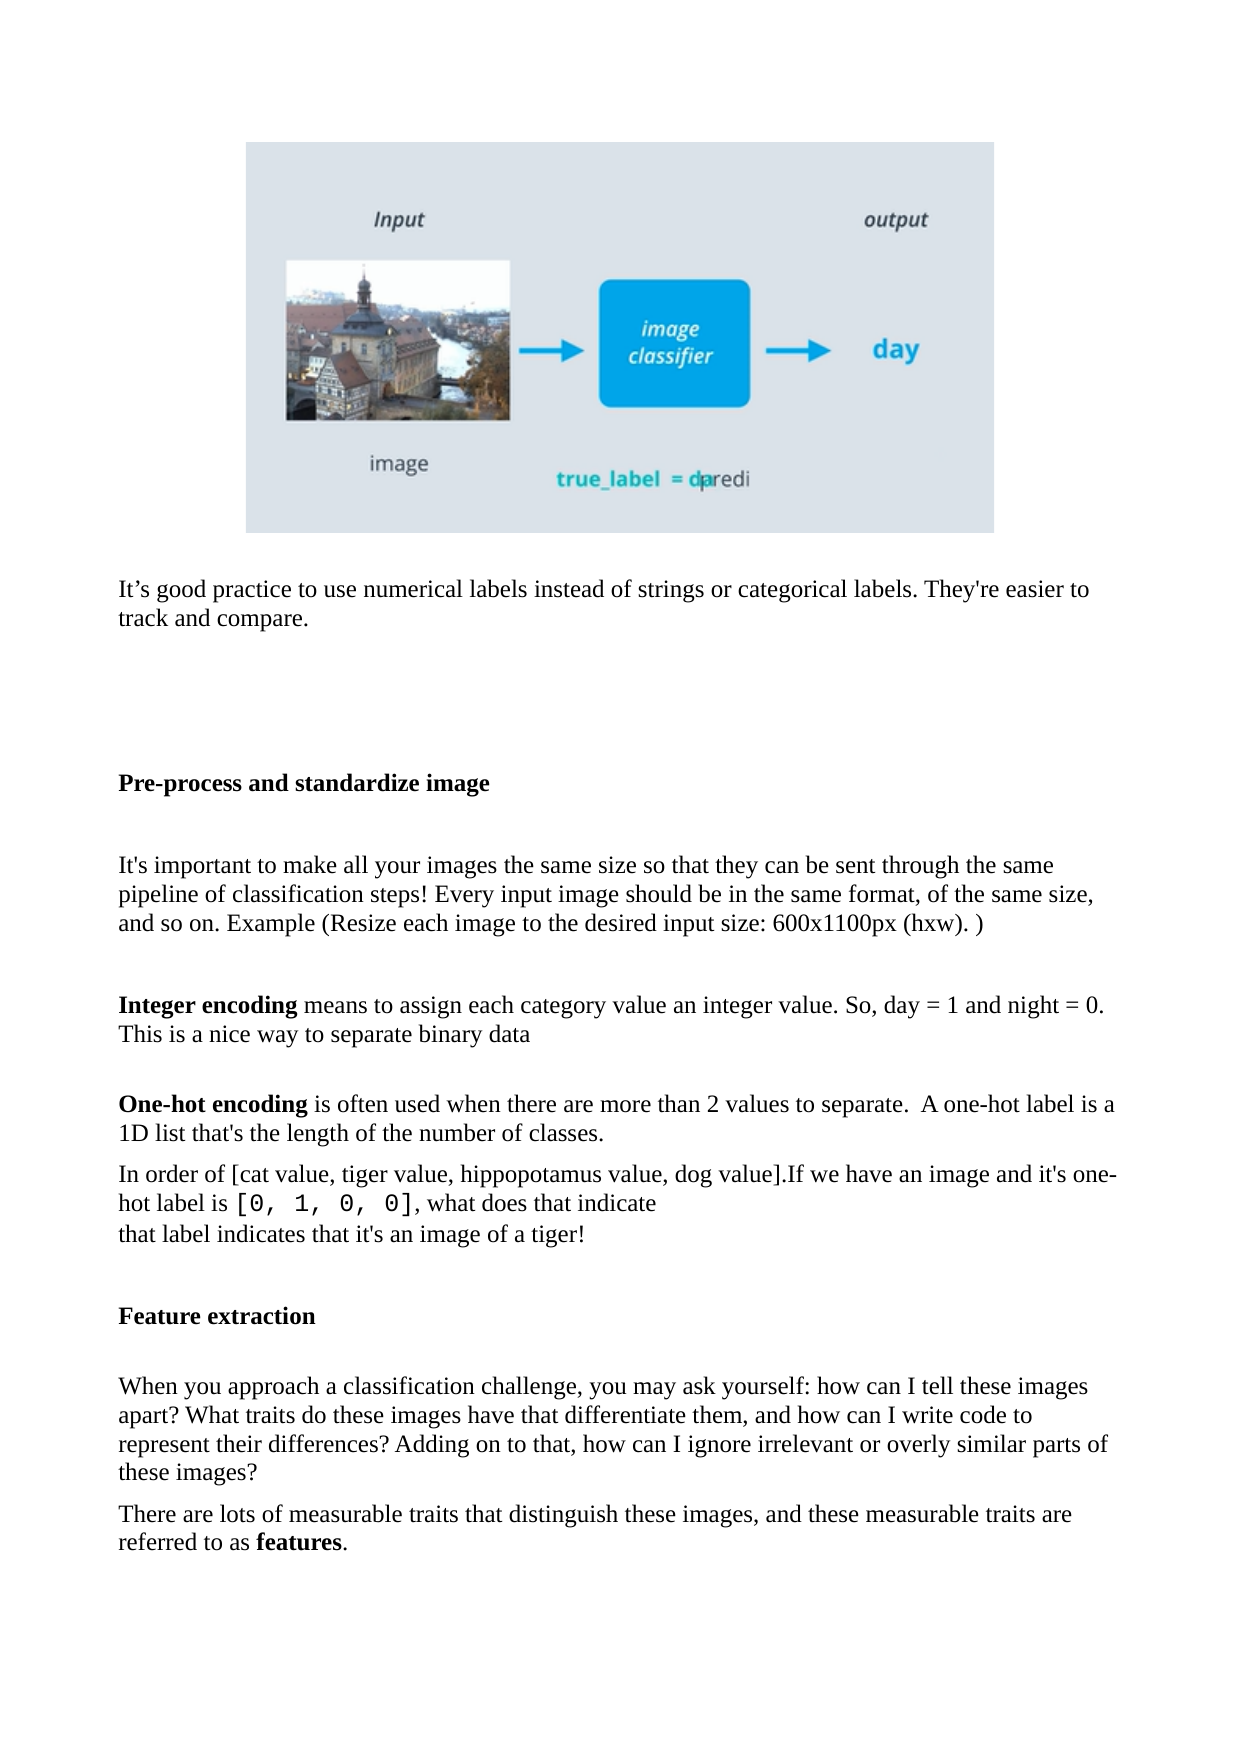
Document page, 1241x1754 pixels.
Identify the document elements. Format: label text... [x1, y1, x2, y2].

text One-hot encoding is often used when there are more than 2 values to separate. A one-hot label is a 1D list that's the length of the number of classes. [118, 1089, 1122, 1147]
picture [245, 142, 995, 533]
text Integer encoding means to assign each category value an integer value. So, day = 1 and night = 0. This is a nice way to separate binary data [118, 990, 1122, 1077]
text When you approach a classification challenge, you may ask yourself: how can I tell these images apart? What traits do these images have that differentiate them, and how can I write code to represent their differences? Adding on to that, how can I ignore irrelevant or overly similar parts of these images? [118, 1342, 1122, 1486]
text Pre-process and standardize image [118, 768, 1122, 797]
text There are lots of measurable traits that distinguish these images, and these measurable traits are referred to as features. [118, 1499, 1122, 1556]
text It’s good practice to use numerical labels instead of strings or categorical labels. They're easier to track and compare. [118, 574, 1122, 632]
text It's important to make all your images the same size so that they can be sent through the same pipeline of classification steps! Every input image should be in the same format, of the same size, and so on. Example (Resize each image to the desired input size: 600x1100px (hxw). ) [118, 850, 1122, 937]
text Feature extraction [118, 1301, 1122, 1330]
text In order of [cat value, tiger value, hippopotamus value, dog value].If we have an image and it's one-hot label is [0, 1, 0, 0], what does that indicate that label indicates that it's an image of a tiger! [118, 1159, 1122, 1247]
